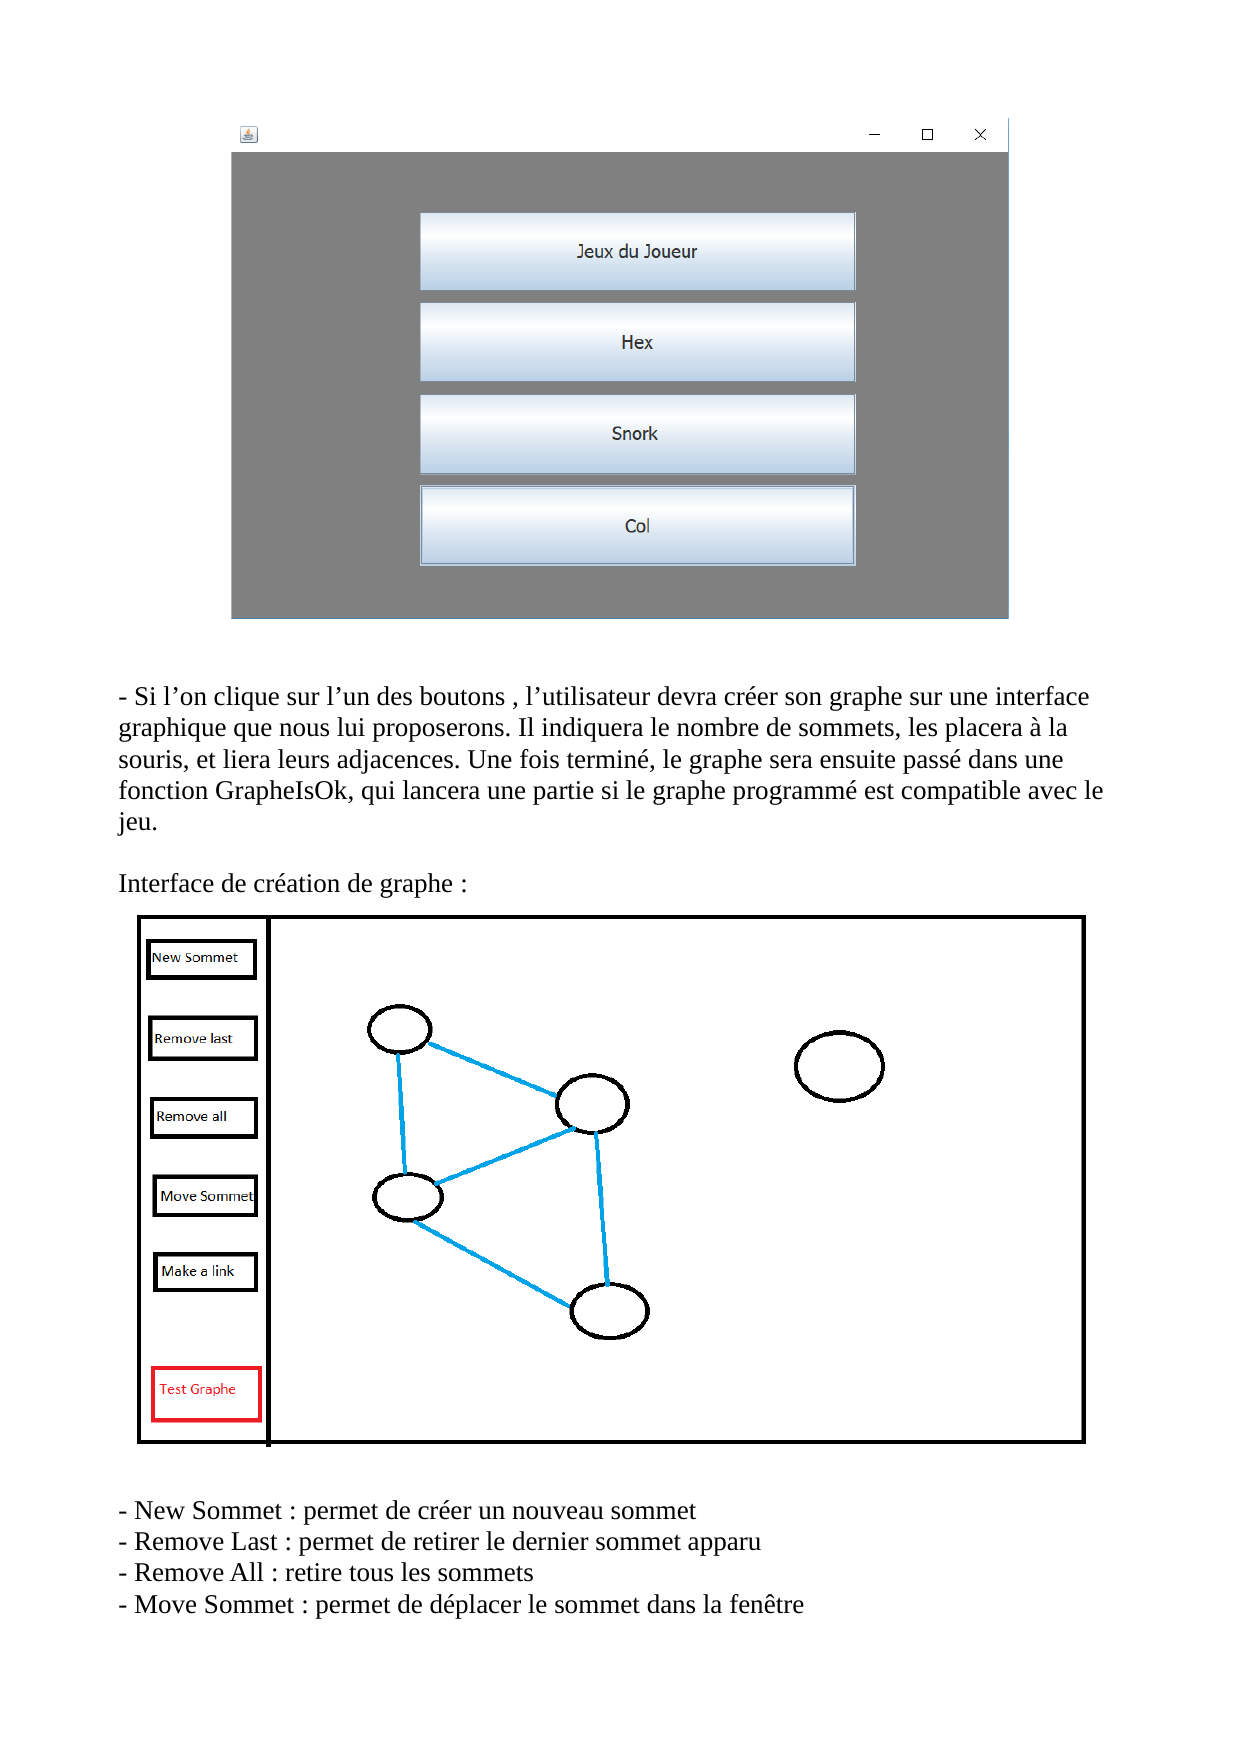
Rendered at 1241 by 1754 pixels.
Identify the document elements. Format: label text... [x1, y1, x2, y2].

text - Remove All : retire tous les sommets [118, 1557, 1122, 1588]
text - New Sommet : permet de créer un nouveau sommet [118, 1494, 1122, 1525]
text - Remove Last : permet de retirer le dernier sommet apparu [118, 1525, 1122, 1557]
text - Move Sommet : permet de déplacer le sommet dans la fenêtre [118, 1588, 1122, 1619]
text Interface de création de graphe : [118, 867, 1122, 898]
picture [231, 118, 1009, 619]
picture [118, 898, 1123, 1464]
text - Si l’on clique sur l’un des boutons , l’utilisateur devra créer son graphe sur une interface graphique que nous lui proposerons. Il indiquera le nombre de sommets, les placera à la souris, et liera leurs adjacences. Une fois terminé, le graphe sera ensuite passé dans une fonction GrapheIsOk, qui lancera une partie si le graphe programmé est compatible avec le jeu. [118, 680, 1122, 836]
